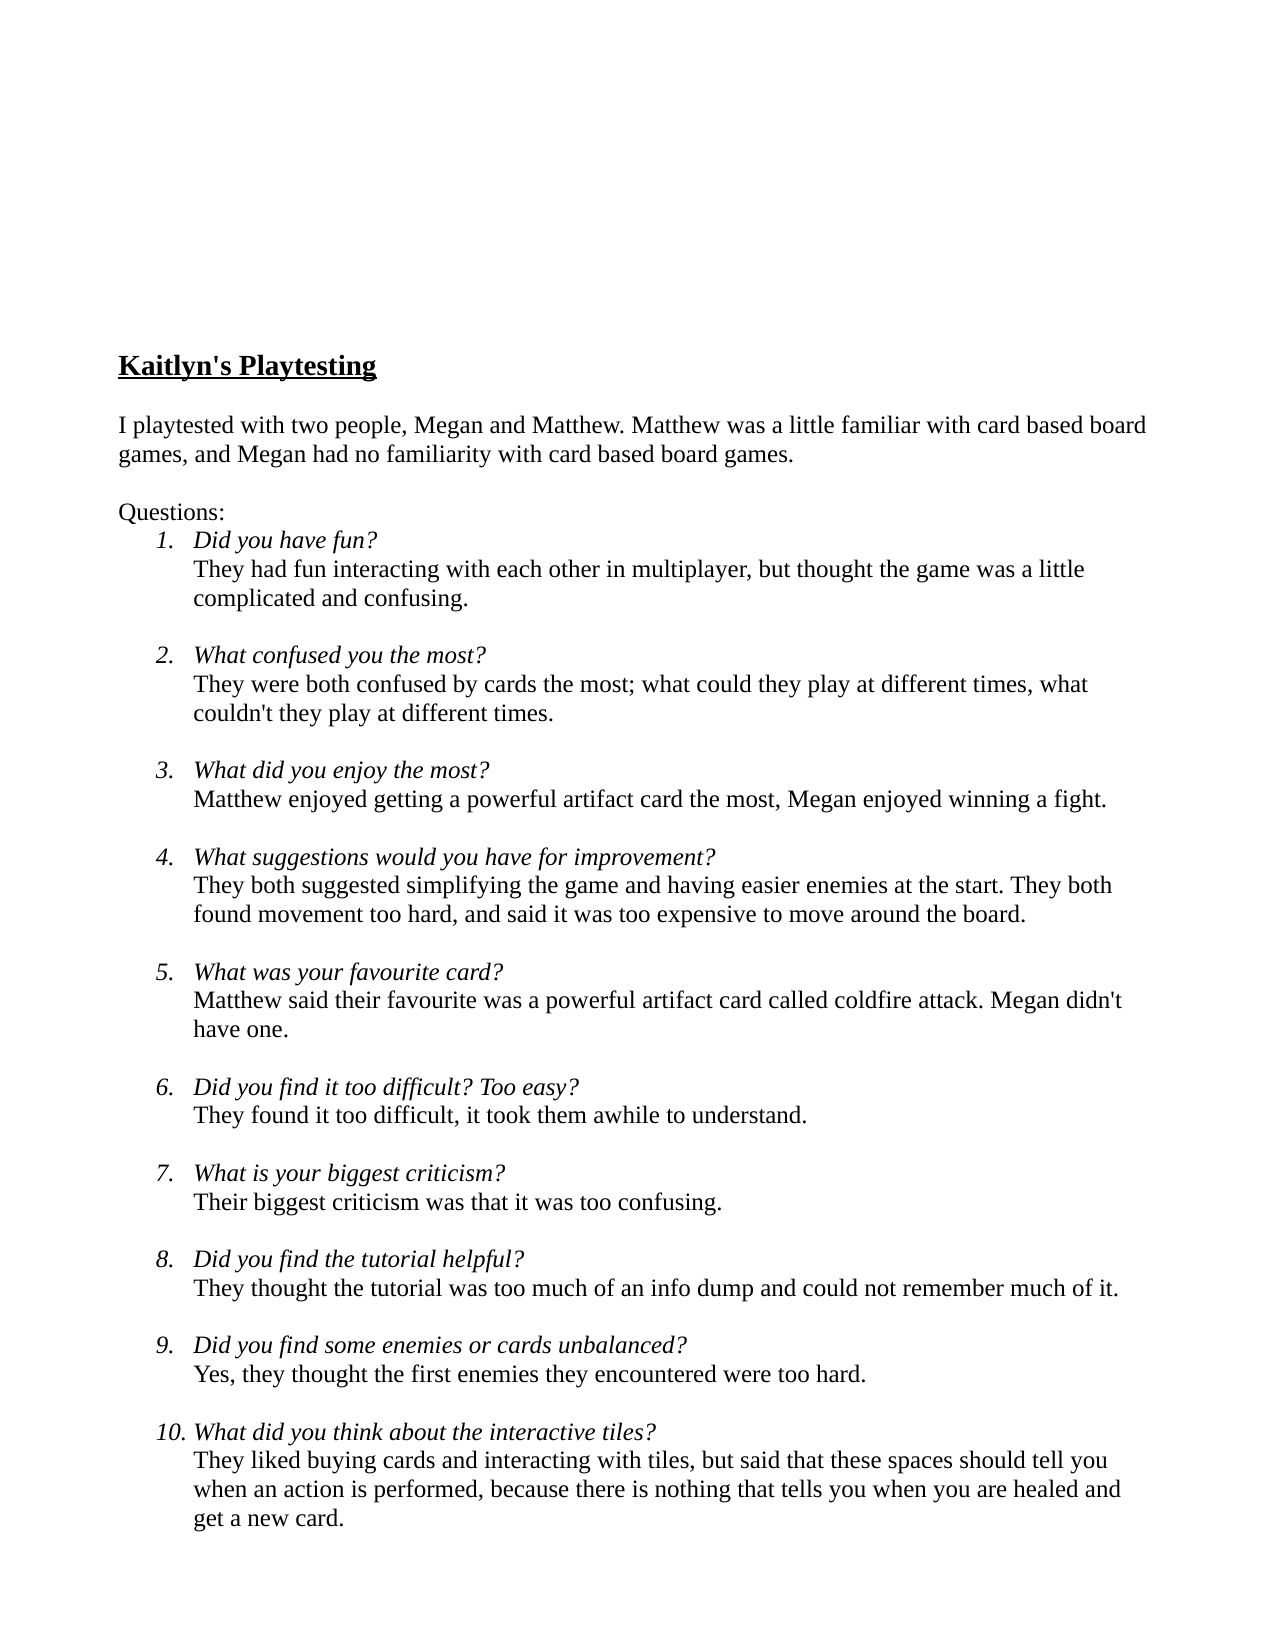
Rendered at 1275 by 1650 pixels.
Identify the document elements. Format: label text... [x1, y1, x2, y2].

list Did you find the tutorial helpful? [156, 1244, 1157, 1273]
list Yes, they thought the first enemies they encountered were too hard. [156, 1359, 1157, 1388]
list They had fun interacting with each other in multiplayer, but thought the game was a little complicated and confusing. [156, 554, 1157, 612]
list They were both confused by cards the most; what could they play at different times, what couldn't they play at different times. [156, 669, 1157, 727]
list What did you think about the interactive tiles? [156, 1417, 1157, 1445]
list What did you enjoy the most? [156, 755, 1157, 784]
list Matthew enjoyed getting a powerful artifact card the most, Megan enjoyed winning a fight. [156, 784, 1157, 813]
list They found it too difficult, it took them awhile to understand. [156, 1100, 1157, 1129]
list What suggestions would you have for improvement? [156, 842, 1157, 870]
text They liked buying cards and interacting with tiles, but said that these spaces should tell you when an action is performed, because there is nothing that tells you when you are healed and get a new card. [118, 1445, 1157, 1532]
list What was your favourite card? [156, 957, 1157, 985]
list Did you find it too difficult? Too easy? [156, 1072, 1157, 1100]
list Their biggest criticism was that it was too confusing. [156, 1187, 1157, 1215]
list What confused you the most? [156, 640, 1157, 669]
list Matthew said their favourite was a powerful artifact card called coldfire attack. Megan didn't have one. [156, 985, 1157, 1043]
text Questions: [118, 497, 1157, 525]
list What is your biggest criticism? [156, 1158, 1157, 1187]
text Kaitlyn's Playtesting [118, 348, 1157, 382]
list Did you find some enemies or cards unbalanced? [156, 1330, 1157, 1359]
text I playtested with two people, Megan and Matthew. Matthew was a little familiar with card based board games, and Megan had no familiarity with card based board games. [118, 410, 1157, 468]
list They thought the tutorial was too much of an info dump and could not remember much of it. [156, 1273, 1157, 1302]
list They both suggested simplifying the game and having easier enemies at the start. They both found movement too hard, and said it was too expensive to move around the board. [156, 870, 1157, 928]
list Did you have fun? [156, 525, 1157, 554]
